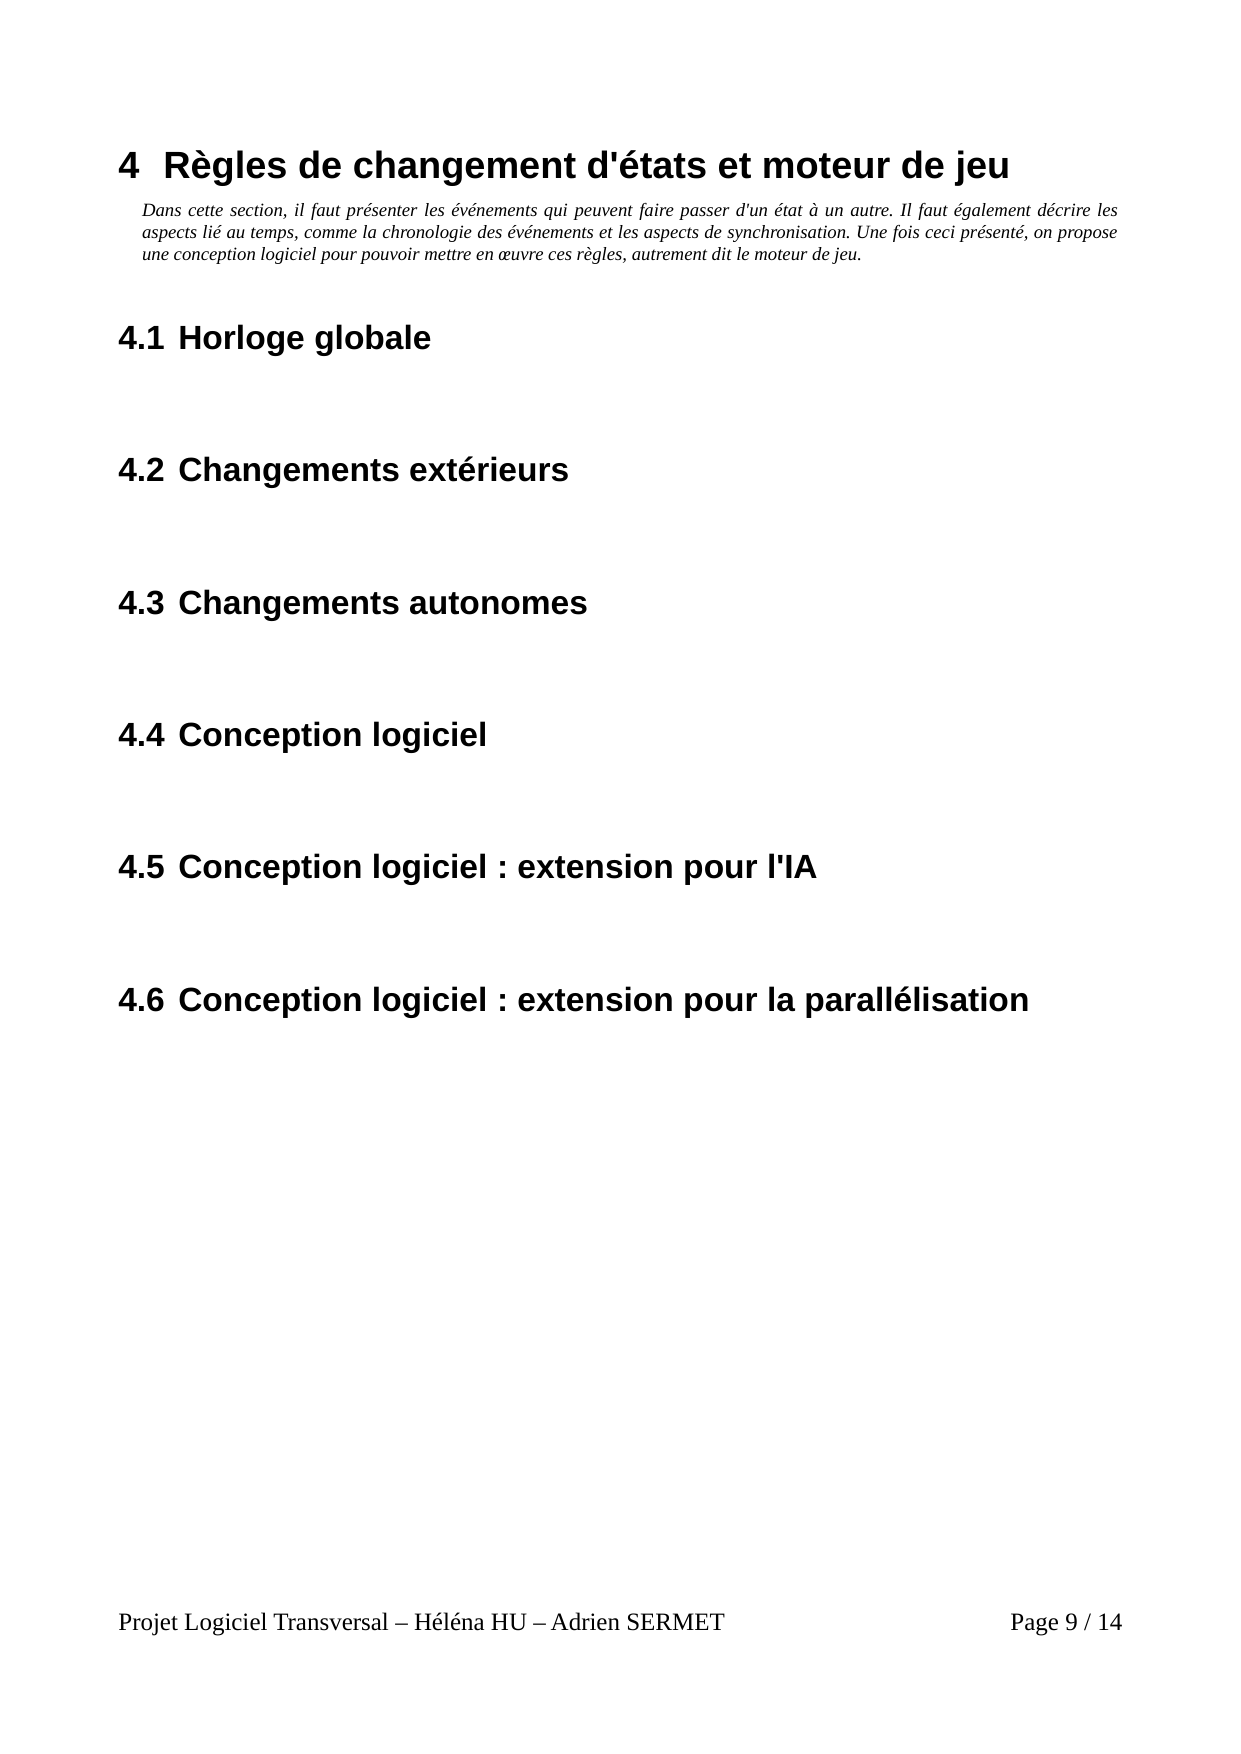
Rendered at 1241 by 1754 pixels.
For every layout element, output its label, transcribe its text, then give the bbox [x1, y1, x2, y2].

subtitle Conception logiciel [118, 715, 1122, 753]
subtitle Règles de changement d'états et moteur de jeu [118, 143, 1122, 187]
text Dans cette section, il faut présenter les événements qui peuvent faire passer d'un état à un autre. Il faut également décrire les aspects lié au temps, comme la chronologie des événements et les aspects de synchronisation. Une fois ceci présenté, on propose une conception logiciel pour pouvoir mettre en œuvre ces règles, autrement dit le moteur de jeu. [142, 199, 1122, 264]
subtitle Changements autonomes [118, 582, 1122, 621]
subtitle Horloge globale [118, 318, 1122, 356]
subtitle Conception logiciel : extension pour la parallélisation [118, 980, 1122, 1018]
subtitle Changements extérieurs [118, 450, 1122, 489]
subtitle Conception logiciel : extension pour l'IA [118, 847, 1122, 886]
